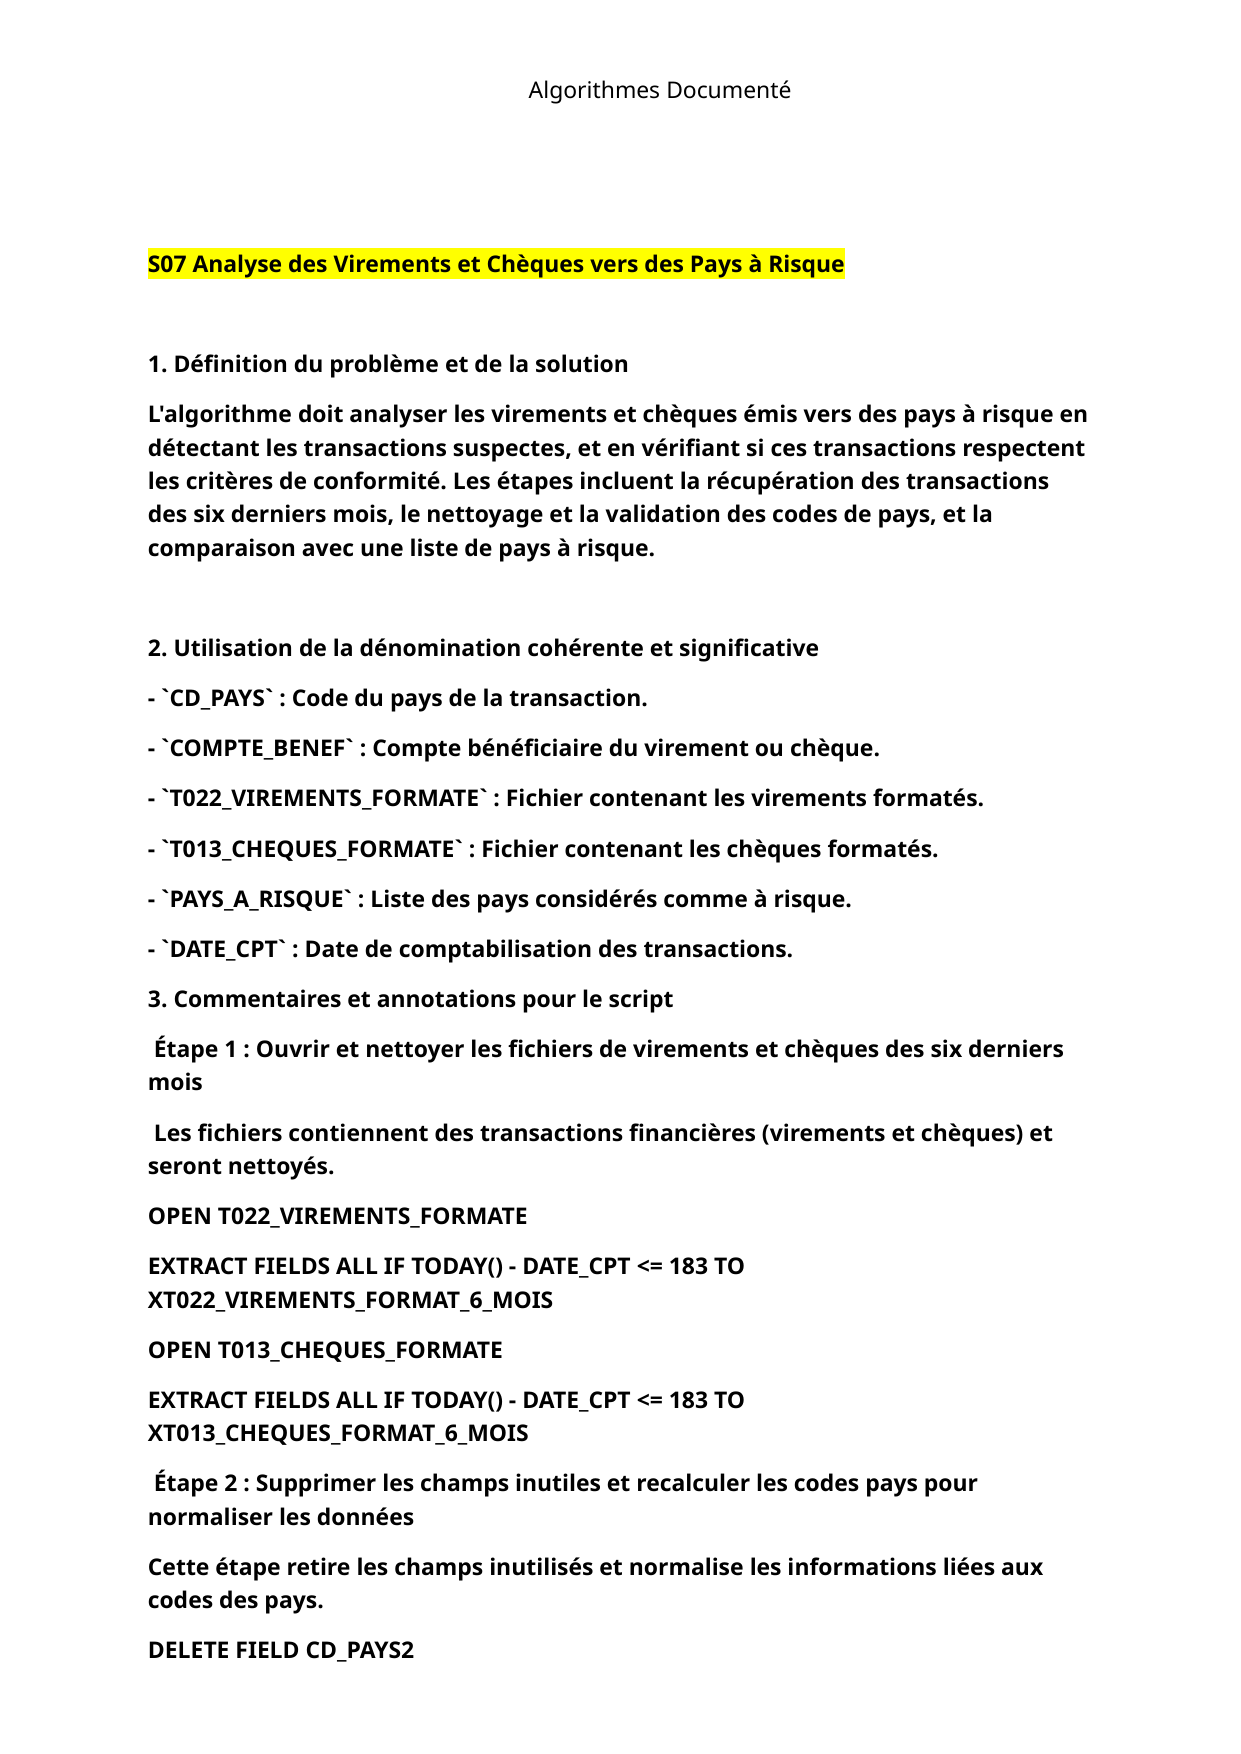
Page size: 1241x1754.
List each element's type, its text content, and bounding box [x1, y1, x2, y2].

text EXTRACT FIELDS ALL IF TODAY() - DATE_CPT <= 183 TO XT022_VIREMENTS_FORMAT_6_MOIS [148, 1250, 1093, 1315]
text Cette étape retire les champs inutilisés et normalise les informations liées aux codes des pays. [148, 1551, 1093, 1616]
text EXTRACT FIELDS ALL IF TODAY() - DATE_CPT <= 183 TO XT013_CHEQUES_FORMAT_6_MOIS [148, 1384, 1093, 1448]
text - `T022_VIREMENTS_FORMATE` : Fichier contenant les virements formatés. [148, 782, 1093, 814]
text - `PAYS_A_RISQUE` : Liste des pays considérés comme à risque. [148, 883, 1093, 914]
text Les fichiers contiennent des transactions financières (virements et chèques) et seront nettoyés. [148, 1116, 1093, 1181]
text - `COMPTE_BENEF` : Compte bénéficiaire du virement ou chèque. [148, 732, 1093, 763]
text OPEN T013_CHEQUES_FORMATE [148, 1334, 1093, 1365]
text Étape 2 : Supprimer les champs inutiles et recalculer les codes pays pour normaliser les données [148, 1467, 1093, 1532]
text 1. Définition du problème et de la solution [148, 348, 1093, 379]
text - `DATE_CPT` : Date de comptabilisation des transactions. [148, 933, 1093, 964]
text 3. Commentaires et annotations pour le script [148, 983, 1093, 1014]
text L'algorithme doit analyser les virements et chèques émis vers des pays à risque en détectant les transactions suspectes, et en vérifiant si ces transactions respectent les critères de conformité. Les étapes incluent la récupération des transactions des six derniers mois, le nettoyage et la validation des codes de pays, et la comparaison avec une liste de pays à risque. [148, 398, 1093, 563]
text - `CD_PAYS` : Code du pays de la transaction. [148, 682, 1093, 713]
text 2. Utilisation de la dénomination cohérente et significative [148, 632, 1093, 663]
text - `T013_CHEQUES_FORMATE` : Fichier contenant les chèques formatés. [148, 832, 1093, 864]
text S07 Analyse des Virements et Chèques vers des Pays à Risque [148, 248, 1093, 279]
text DELETE FIELD CD_PAYS2 [148, 1634, 1093, 1666]
text Étape 1 : Ouvrir et nettoyer les fichiers de virements et chèques des six derniers mois [148, 1033, 1093, 1098]
text OPEN T022_VIREMENTS_FORMATE [148, 1200, 1093, 1231]
